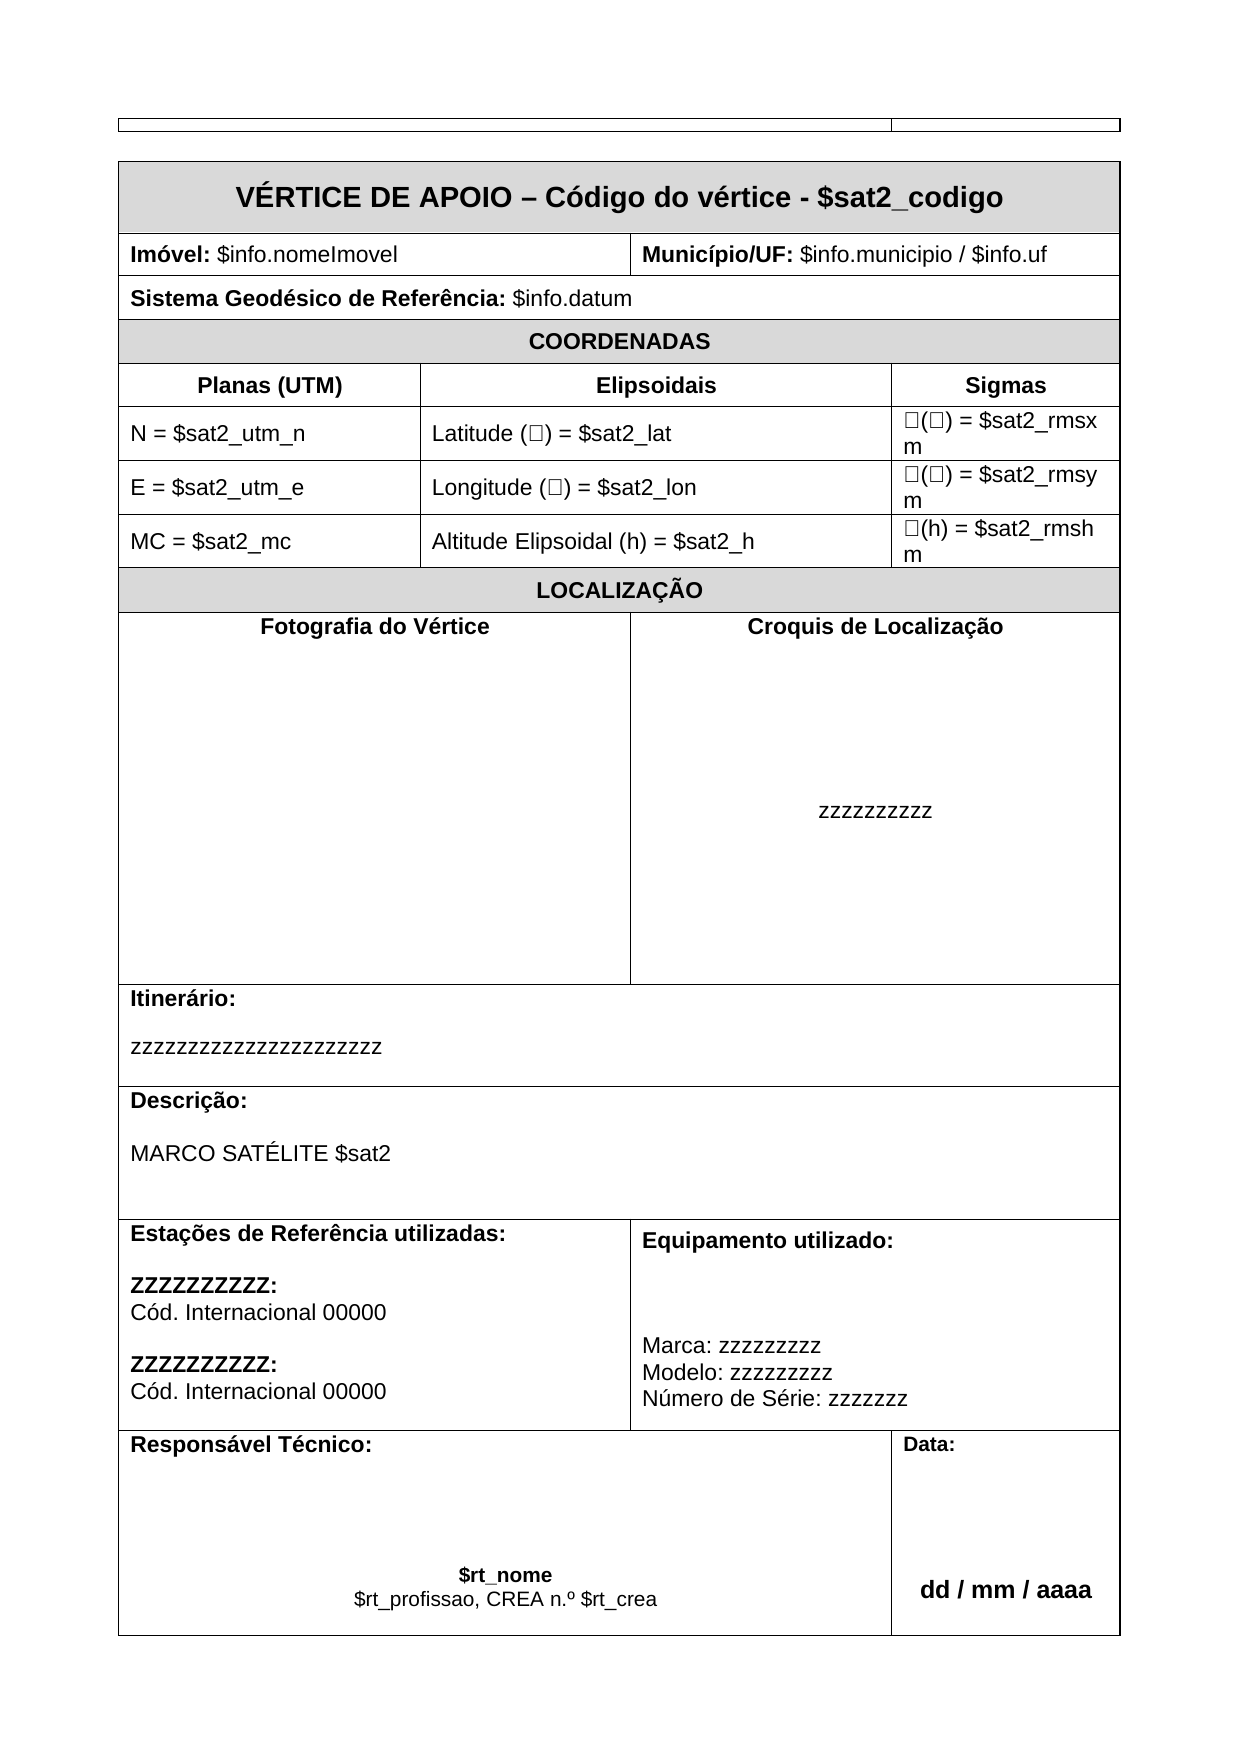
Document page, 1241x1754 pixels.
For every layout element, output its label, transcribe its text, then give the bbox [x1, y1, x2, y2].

table_cell (h) = $sat2_rmsh m [892, 515, 1119, 567]
table_cell LOCALIZAÇÃO [119, 568, 1119, 612]
table_cell Fotografia do Vértice [119, 613, 630, 984]
table_cell Imóvel: $info.nomeImovel [119, 234, 630, 275]
table_cell Itinerário: zzzzzzzzzzzzzzzzzzzzzz [119, 985, 1119, 1086]
table_cell Sistema Geodésico de Referência: $info.datum [119, 276, 1119, 319]
table_cell Município/UF: $info.municipio / $info.uf [631, 234, 1119, 275]
table_cell () = $sat2_rmsx m [892, 407, 1119, 460]
table_cell COORDENADAS [119, 320, 1119, 363]
table_cell Longitude () = $sat2_lon [421, 461, 891, 513]
table_cell Equipamento utilizado: Marca: zzzzzzzzz Modelo: zzzzzzzzz Número de Série: zzzzzzz [631, 1220, 1119, 1430]
table_cell Croquis de Localização zzzzzzzzzz [631, 613, 1119, 984]
table_cell N = $sat2_utm_n [119, 407, 420, 460]
table_cell () = $sat2_rmsy m [892, 461, 1119, 513]
table_cell E = $sat2_utm_e [119, 461, 420, 513]
table_cell Estações de Referência utilizadas: ZZZZZZZZZZ: Cód. Internacional 00000 ZZZZZZZZZZ: Cód. Internacional 00000 [119, 1220, 630, 1430]
table_cell Planas (UTM) [119, 364, 420, 406]
table_cell Altitude Elipsoidal (h) = $sat2_h [421, 515, 891, 567]
table_cell Latitude () = $sat2_lat [421, 407, 891, 460]
table_cell Data: dd / mm / aaaa [892, 1431, 1119, 1635]
table_cell [119, 119, 891, 131]
table_cell Descrição: MARCO SATÉLITE $sat2 [119, 1087, 1119, 1218]
table_cell MC = $sat2_mc [119, 515, 420, 567]
table_cell Sigmas [892, 364, 1119, 406]
table_cell [892, 119, 1119, 131]
table_cell Responsável Técnico: $rt_nome $rt_profissao, CREA n.º $rt_crea [119, 1431, 891, 1635]
table_cell Elipsoidais [421, 364, 891, 406]
table_header VÉRTICE DE APOIO – Código do vértice - $sat2_codigo [119, 162, 1119, 232]
